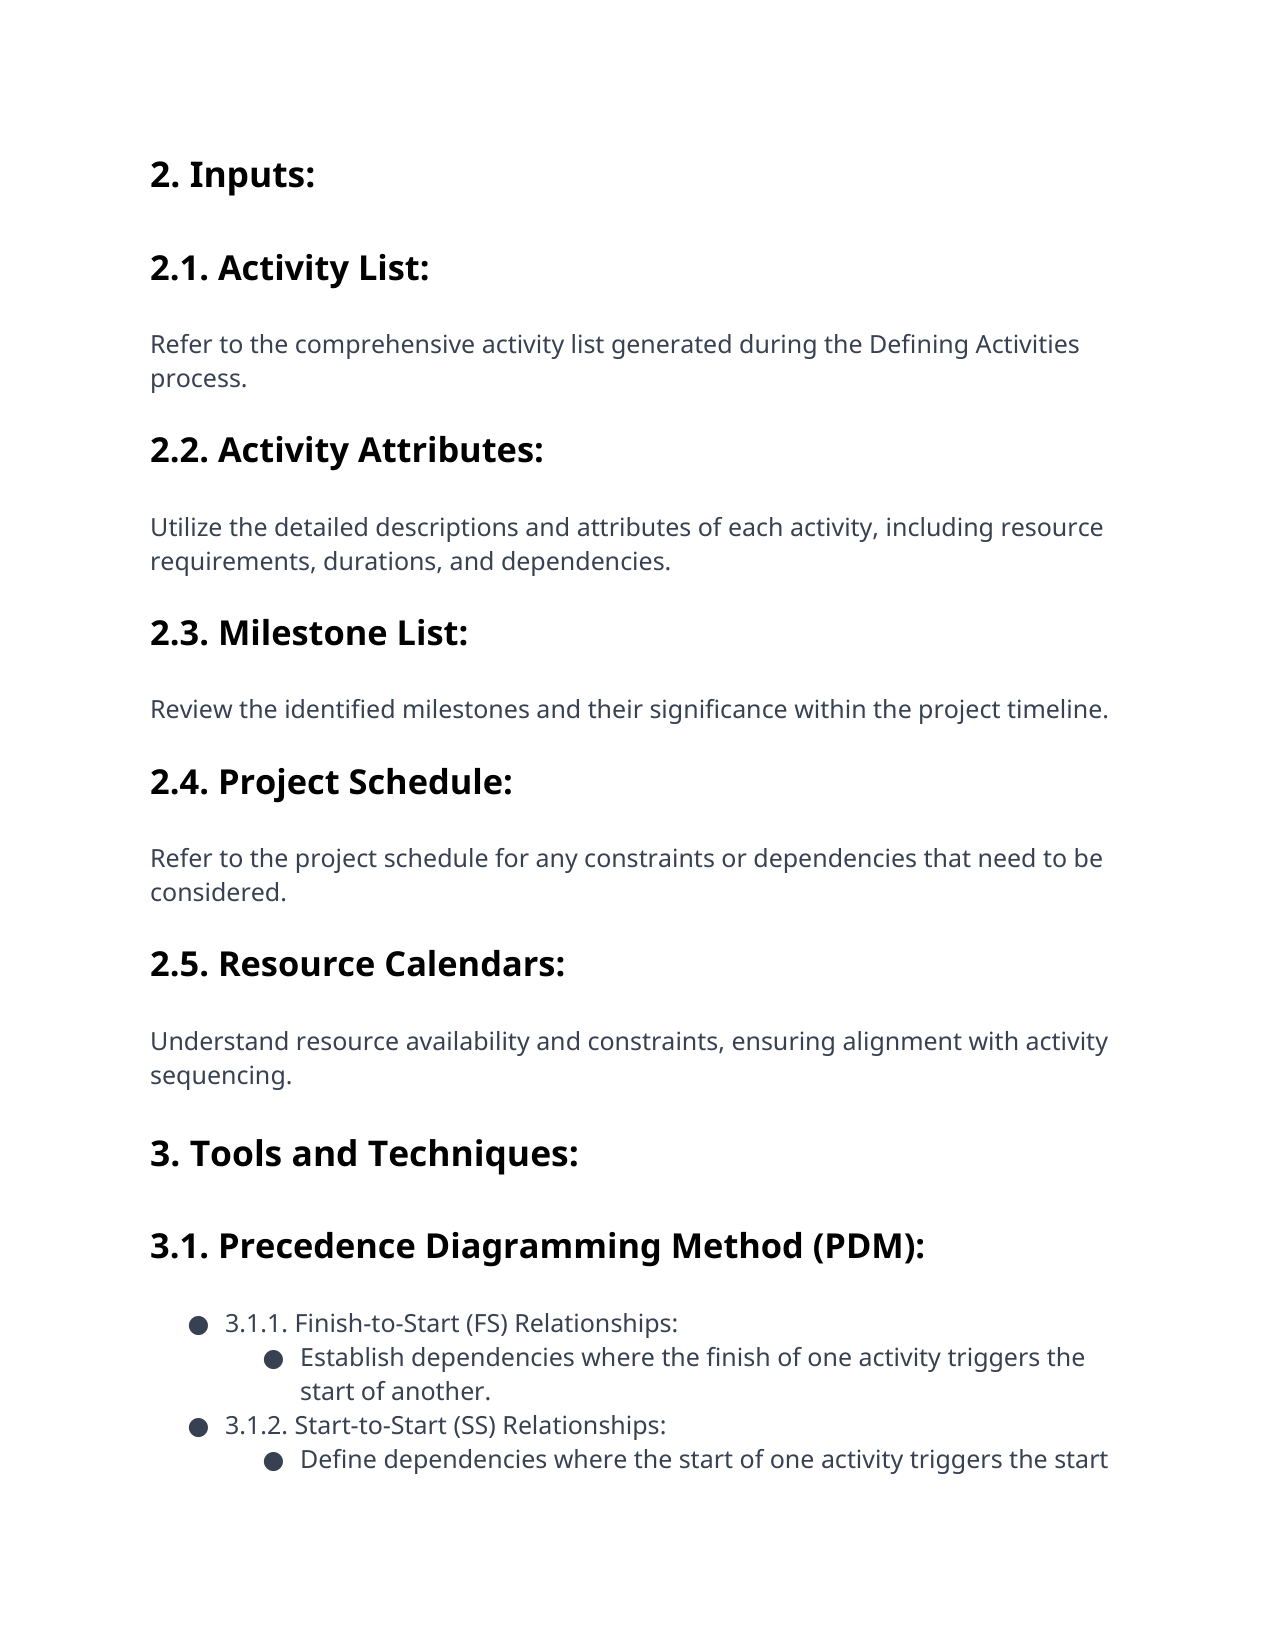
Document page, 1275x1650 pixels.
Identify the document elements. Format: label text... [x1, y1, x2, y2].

subtitle 3. Tools and Techniques: [150, 1129, 1125, 1177]
text Refer to the comprehensive activity list generated during the Defining Activities process. [150, 327, 1125, 395]
subtitle 2.4. Project Schedule: [150, 757, 1125, 804]
list 3.1.1. Finish-to-Start (FS) Relationships: [187, 1306, 1125, 1339]
subtitle 2. Inputs: [150, 150, 1125, 198]
subtitle 2.1. Activity List: [150, 243, 1125, 290]
subtitle 2.2. Activity Attributes: [150, 426, 1125, 473]
text Review the identified milestones and their significance within the project timeline. [150, 692, 1125, 726]
list Establish dependencies where the finish of one activity triggers the start of another. [262, 1339, 1125, 1408]
subtitle 2.3. Milestone List: [150, 609, 1125, 656]
list Define dependencies where the start of one activity triggers the start [262, 1442, 1125, 1476]
text Understand resource availability and constraints, ensuring alignment with activity sequencing. [150, 1023, 1125, 1091]
list 3.1.2. Start-to-Start (SS) Relationships: [187, 1408, 1125, 1442]
subtitle 3.1. Precedence Diagramming Method (PDM): [150, 1222, 1125, 1269]
subtitle 2.5. Resource Calendars: [150, 940, 1125, 987]
text Utilize the detailed descriptions and attributes of each activity, including resource requirements, durations, and dependencies. [150, 509, 1125, 577]
text Refer to the project schedule for any constraints or dependencies that need to be considered. [150, 841, 1125, 909]
